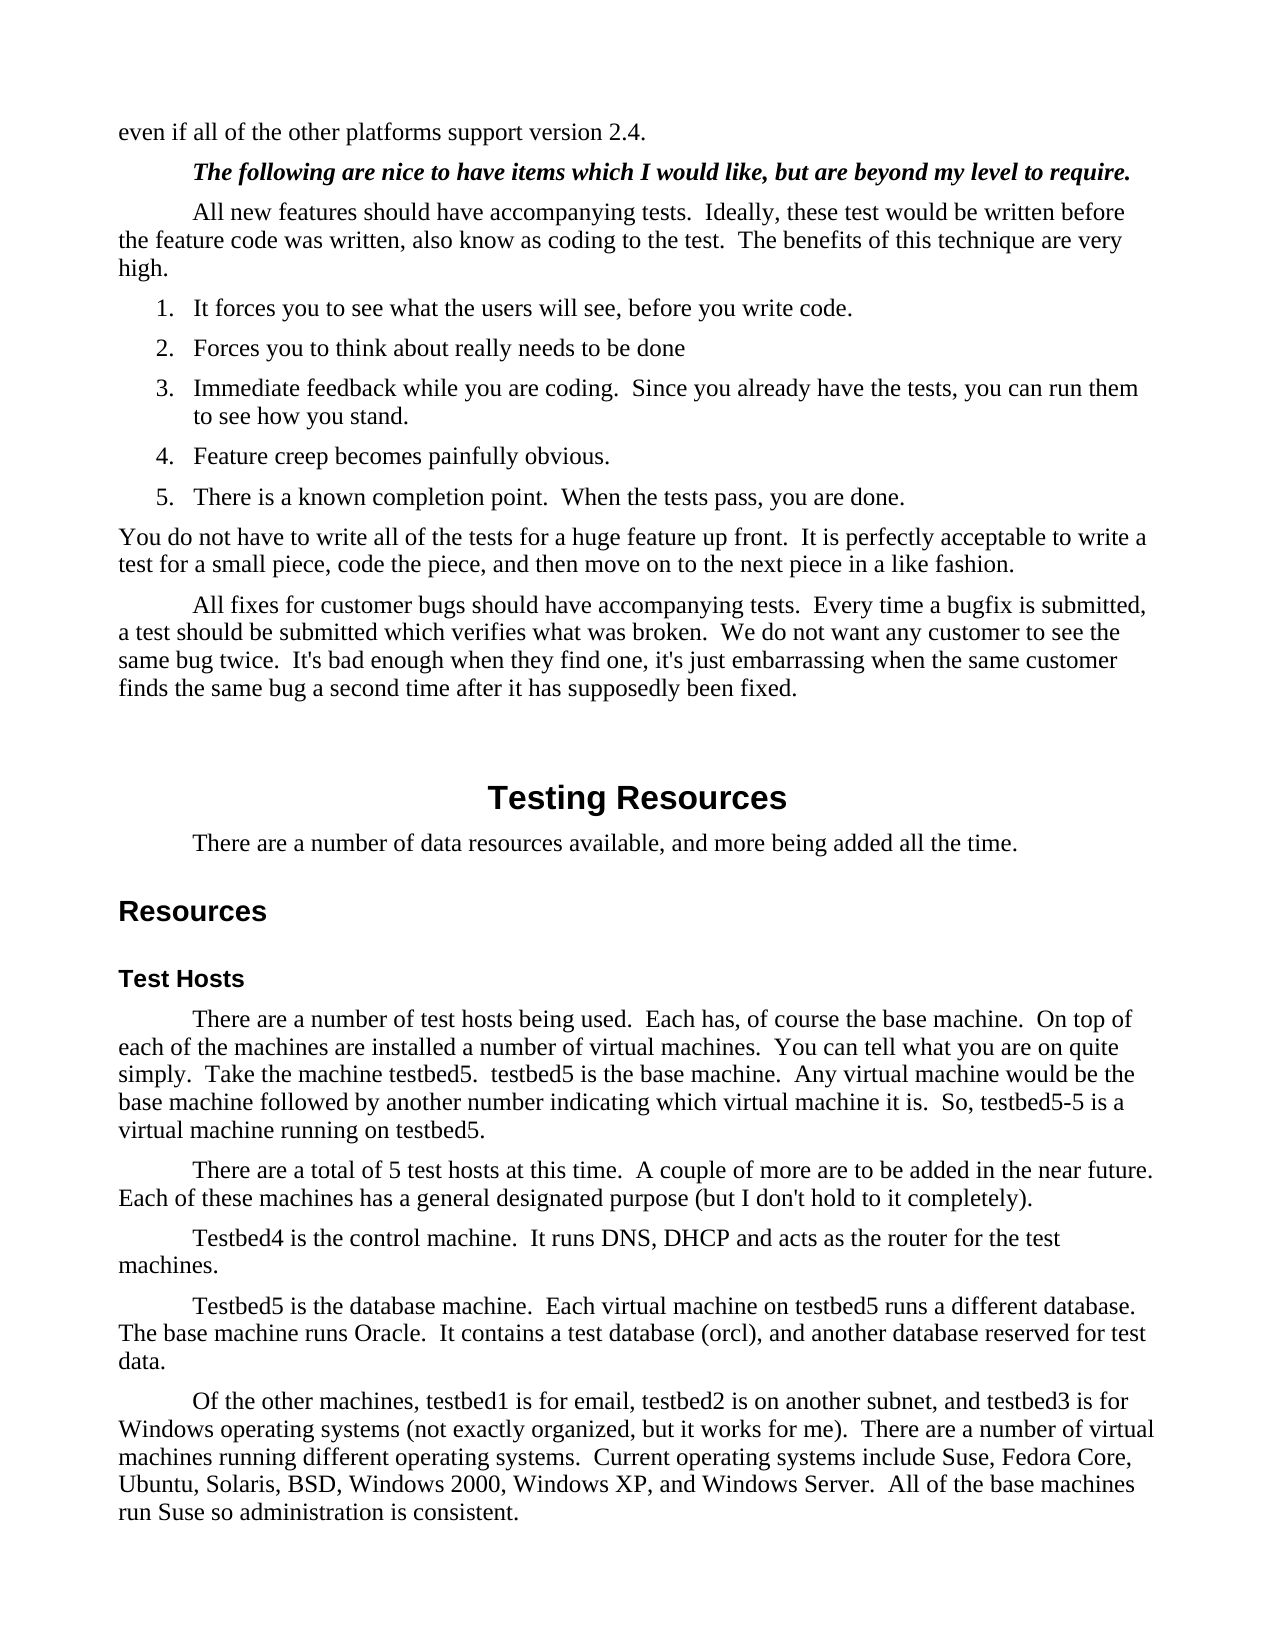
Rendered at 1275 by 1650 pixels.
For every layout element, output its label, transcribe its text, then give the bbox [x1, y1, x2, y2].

list Immediate feedback while you are coding. Since you already have the tests, you can run them to see how you stand. [156, 374, 1157, 430]
text You do not have to write all of the tests for a huge feature up front. It is perfectly acceptable to write a test for a small piece, code the piece, and then move on to the next piece in a like fashion. [118, 523, 1157, 578]
list Feature creep becomes painfully obvious. [156, 442, 1157, 470]
text Testbed4 is the control machine. It runs DNS, DHCP and acts as the router for the test machines. [118, 1224, 1157, 1279]
text The following are nice to have items which I would like, but are beyond my level to require. [118, 158, 1157, 186]
subtitle Test Hosts [118, 965, 1157, 992]
list It forces you to see what the users will see, before you write code. [156, 294, 1157, 322]
text Of the other machines, testbed1 is for email, testbed2 is on another subnet, and testbed3 is for Windows operating systems (not exactly organized, but it works for me). There are a number of virtual machines running different operating systems. Current operating systems include Suse, Fedora Core, Ubuntu, Solaris, BSD, Windows 2000, Windows XP, and Windows Server. All of the base machines run Suse so administration is consistent. [118, 1387, 1157, 1526]
subtitle Resources [118, 894, 1157, 927]
text All new features should have accompanying tests. Ideally, these test would be written before the feature code was written, also know as coding to the test. The benefits of this technique are very high. [118, 198, 1157, 282]
text There are a number of test hosts being used. Each has, of course the base machine. On top of each of the machines are installed a number of virtual machines. You can tell what you are on quite simply. Take the machine testbed5. testbed5 is the base machine. Any virtual machine would be the base machine followed by another number indicating which virtual machine it is. So, testbed5-5 is a virtual machine running on testbed5. [118, 1005, 1157, 1143]
text All fixes for customer bugs should have accompanying tests. Every time a bugfix is submitted, a test should be submitted which verifies what was broken. We do not want any customer to see the same bug twice. It's bad enough when they find one, it's just embarrassing when the same customer finds the same bug a second time after it has supposedly been fixed. [118, 591, 1157, 702]
list There is a known completion point. When the tests pass, you are done. [156, 483, 1157, 510]
text There are a total of 5 test hosts at this time. A couple of more are to be added in the near future. Each of these machines has a general designated purpose (but I don't hold to it completely). [118, 1156, 1157, 1211]
text Testbed5 is the database machine. Each virtual machine on testbed5 runs a different database. The base machine runs Oracle. It contains a test database (orcl), and another database reserved for test data. [118, 1292, 1157, 1375]
text There are a number of data resources available, and more being added all the time. [118, 829, 1157, 857]
text even if all of the other platforms support version 2.4. [118, 118, 1157, 146]
list Forces you to think about really needs to be done [156, 334, 1157, 362]
subtitle Testing Resources [118, 779, 1157, 817]
